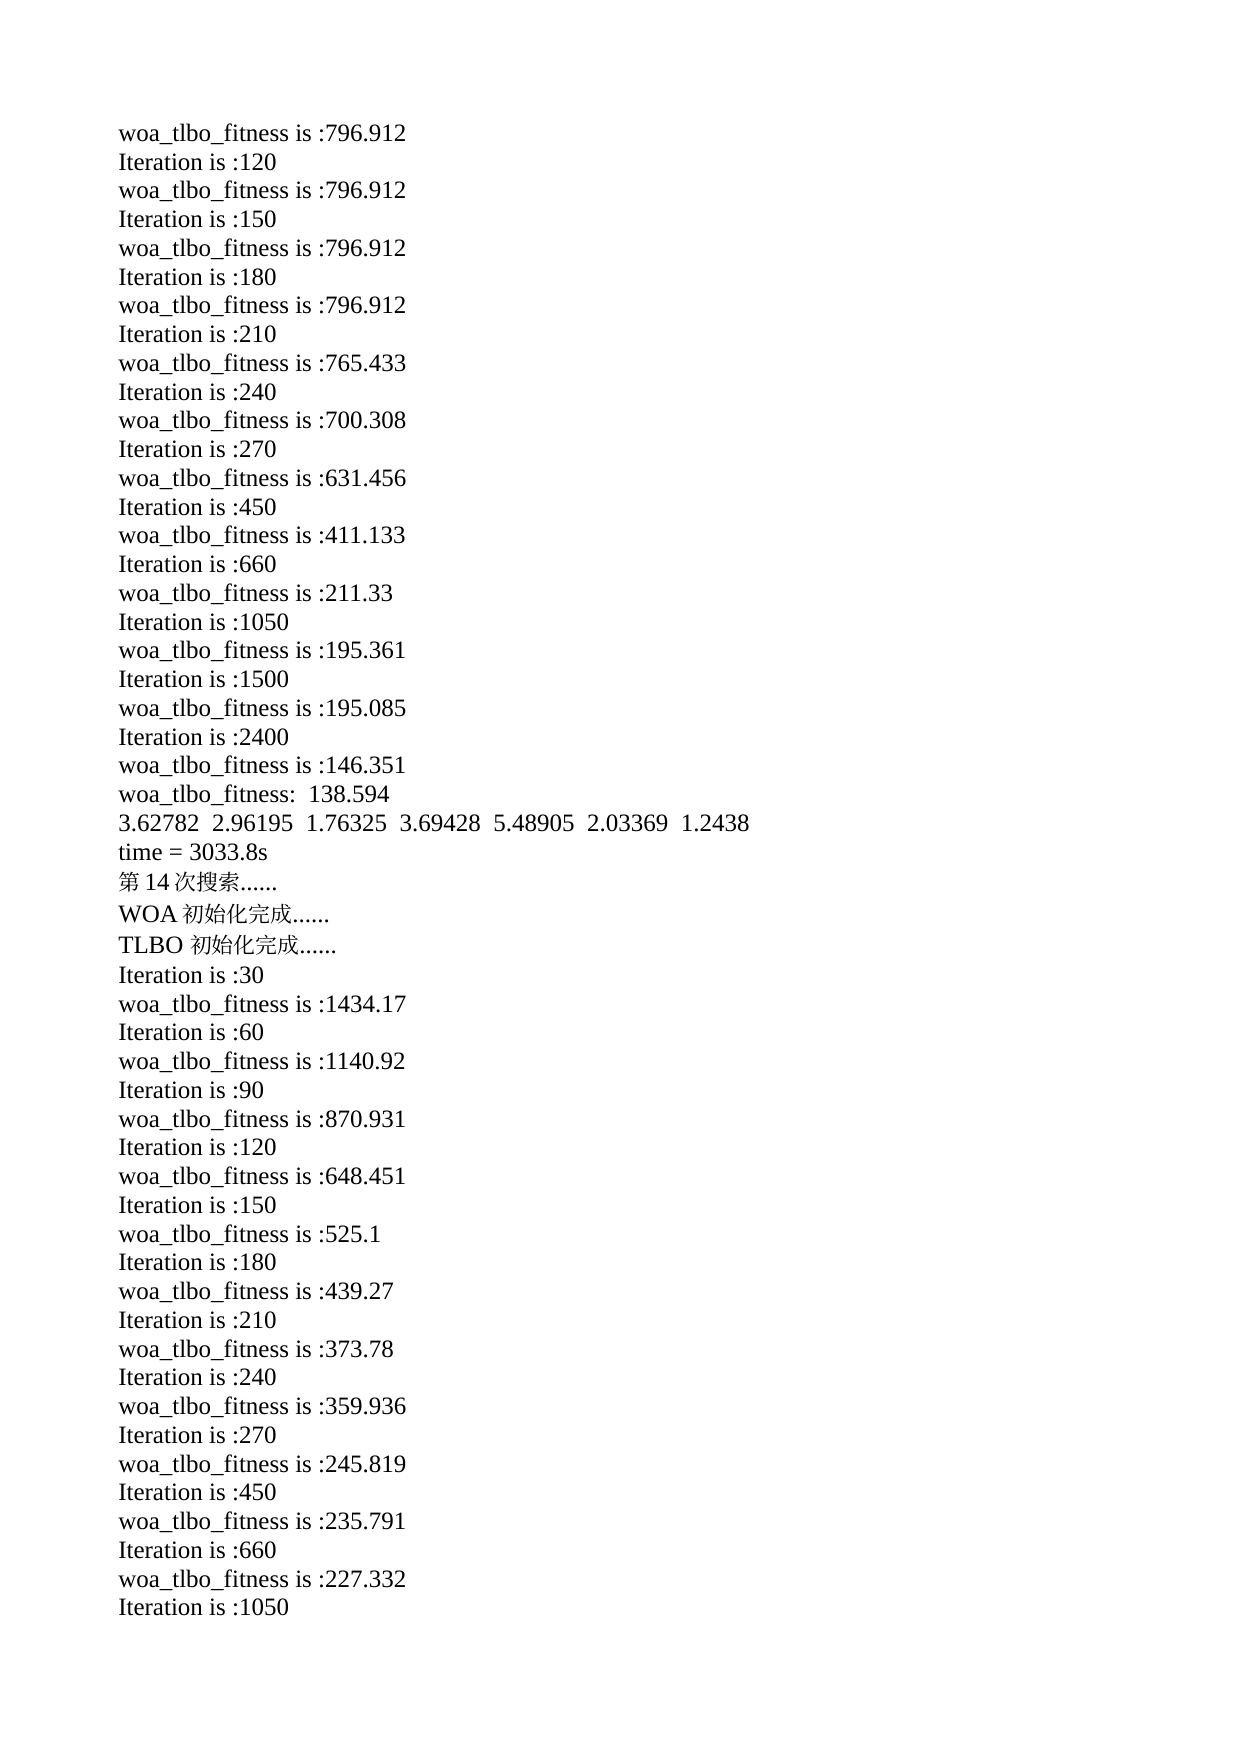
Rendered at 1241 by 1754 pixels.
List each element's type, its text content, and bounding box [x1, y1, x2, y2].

text Iteration is :210 [118, 1305, 1122, 1334]
text Iteration is :240 [118, 377, 1122, 406]
text woa_tlbo_fitness is :796.912 [118, 291, 1122, 319]
text woa_tlbo_fitness is :1140.92 [118, 1046, 1122, 1075]
text 第14次搜索...... [118, 866, 1122, 897]
text Iteration is :90 [118, 1075, 1122, 1104]
text Iteration is :180 [118, 262, 1122, 291]
text woa_tlbo_fitness is :235.791 [118, 1506, 1122, 1535]
text Iteration is :450 [118, 1477, 1122, 1506]
text woa_tlbo_fitness is :796.912 [118, 233, 1122, 262]
text Iteration is :210 [118, 319, 1122, 348]
text Iteration is :30 [118, 960, 1122, 989]
text Iteration is :180 [118, 1247, 1122, 1276]
text woa_tlbo_fitness is :373.78 [118, 1334, 1122, 1362]
text woa_tlbo_fitness is :796.912 [118, 176, 1122, 204]
text woa_tlbo_fitness is :195.085 [118, 693, 1122, 722]
text woa_tlbo_fitness is :796.912 [118, 118, 1122, 147]
text woa_tlbo_fitness is :439.27 [118, 1276, 1122, 1305]
text Iteration is :660 [118, 1535, 1122, 1564]
text Iteration is :1050 [118, 607, 1122, 636]
text Iteration is :2400 [118, 722, 1122, 751]
text woa_tlbo_fitness is :870.931 [118, 1104, 1122, 1132]
text WOA 初始化完成...... [118, 897, 1122, 928]
text Iteration is :450 [118, 492, 1122, 521]
text woa_tlbo_fitness is :195.361 [118, 636, 1122, 664]
text TLBO 初始化完成...... [118, 928, 1122, 960]
text woa_tlbo_fitness is :411.133 [118, 521, 1122, 549]
text woa_tlbo_fitness is :211.33 [118, 578, 1122, 607]
text Iteration is :270 [118, 434, 1122, 463]
text Iteration is :120 [118, 1132, 1122, 1161]
text Iteration is :1050 [118, 1592, 1122, 1621]
text woa_tlbo_fitness is :765.433 [118, 348, 1122, 377]
text woa_tlbo_fitness is :648.451 [118, 1161, 1122, 1190]
text Iteration is :150 [118, 204, 1122, 233]
text Iteration is :120 [118, 147, 1122, 176]
text time = 3033.8s [118, 837, 1122, 866]
text woa_tlbo_fitness is :146.351 [118, 751, 1122, 779]
text Iteration is :60 [118, 1017, 1122, 1046]
text Iteration is :660 [118, 549, 1122, 578]
text woa_tlbo_fitness is :227.332 [118, 1564, 1122, 1592]
text woa_tlbo_fitness is :359.936 [118, 1391, 1122, 1420]
text woa_tlbo_fitness is :245.819 [118, 1449, 1122, 1477]
text woa_tlbo_fitness is :700.308 [118, 406, 1122, 434]
text woa_tlbo_fitness is :525.1 [118, 1219, 1122, 1247]
text 3.62782 2.96195 1.76325 3.69428 5.48905 2.03369 1.2438 [118, 808, 1122, 837]
text Iteration is :240 [118, 1362, 1122, 1391]
text Iteration is :1500 [118, 664, 1122, 693]
text Iteration is :150 [118, 1190, 1122, 1219]
text woa_tlbo_fitness is :1434.17 [118, 989, 1122, 1017]
text woa_tlbo_fitness: 138.594 [118, 779, 1122, 808]
text Iteration is :270 [118, 1420, 1122, 1449]
text woa_tlbo_fitness is :631.456 [118, 463, 1122, 492]
